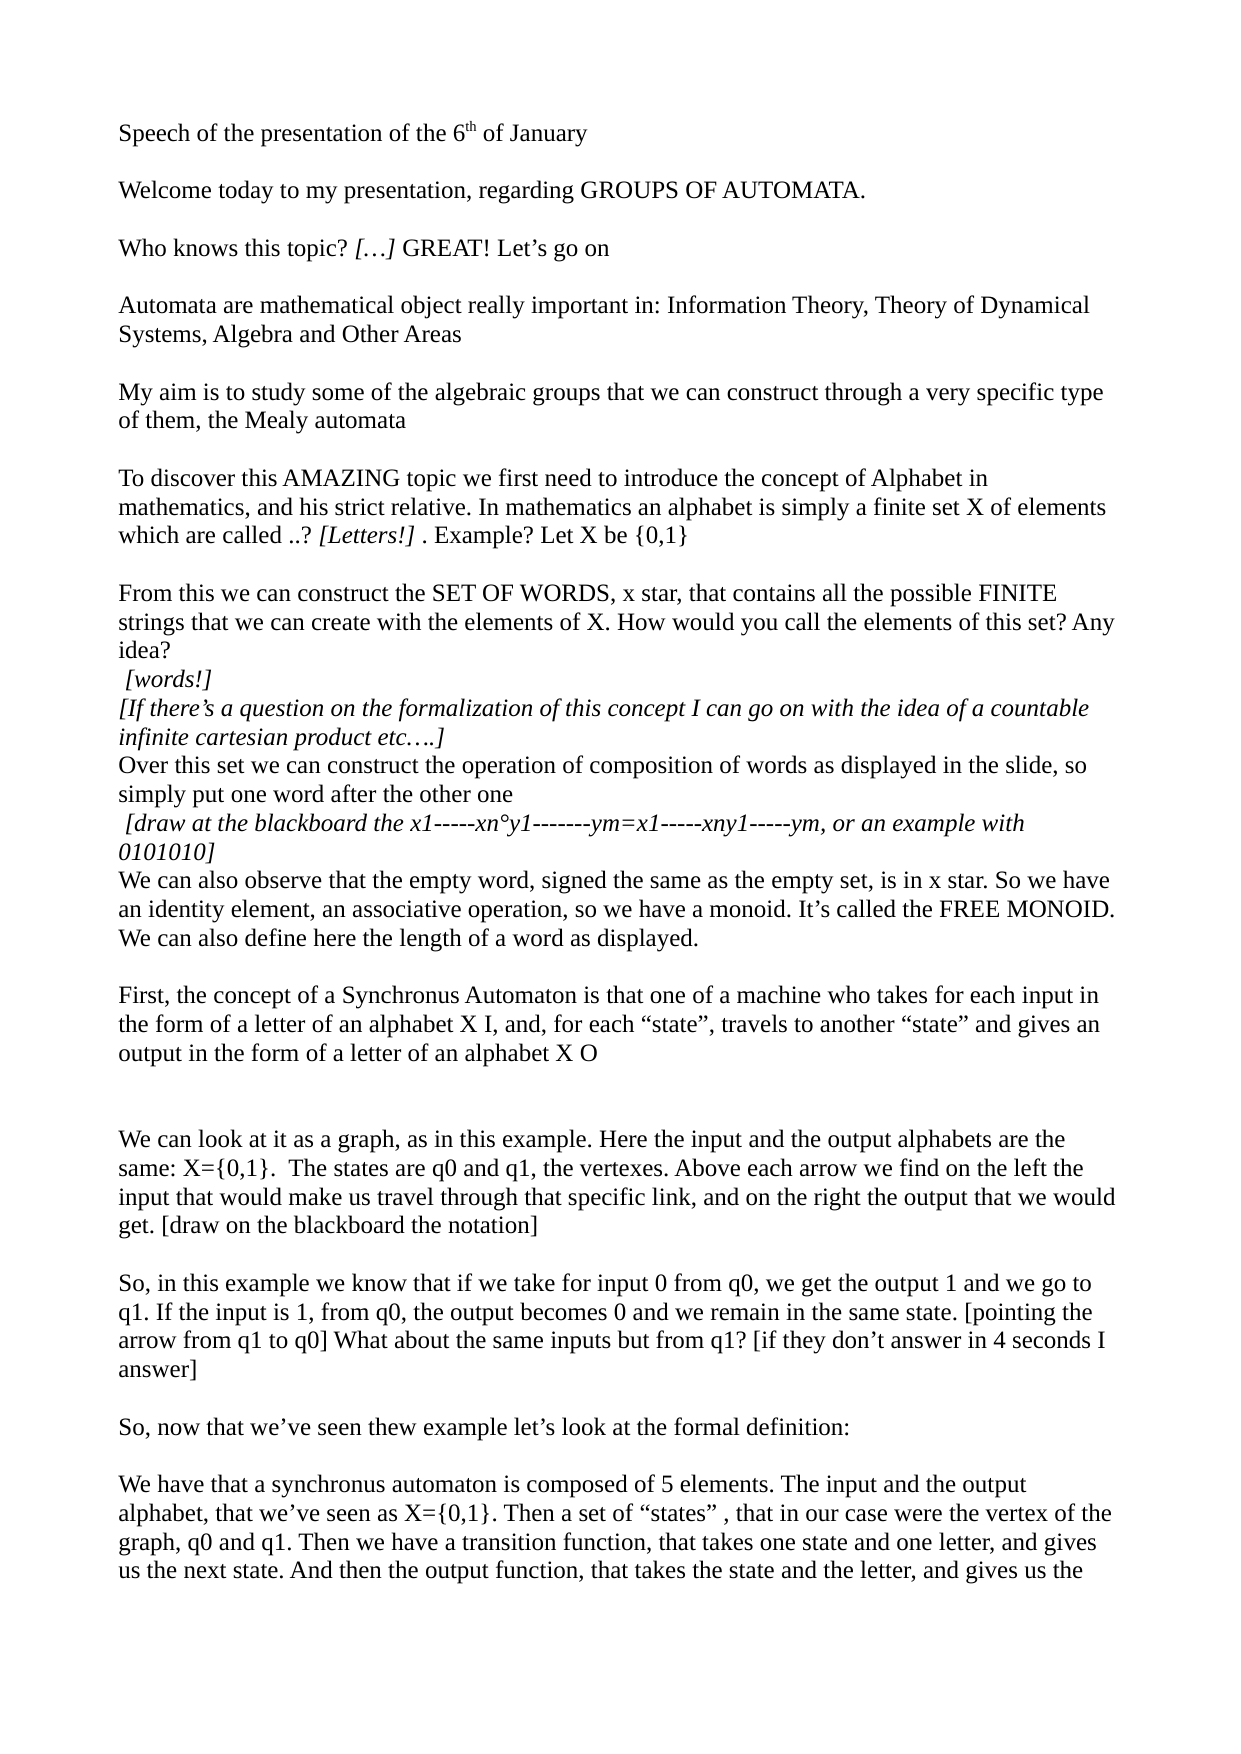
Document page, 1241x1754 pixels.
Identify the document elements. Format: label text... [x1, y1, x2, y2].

text So, now that we’ve seen thew example let’s look at the formal definition: [118, 1412, 1122, 1441]
text We can also observe that the empty word, signed the same as the empty set, is in x star. So we have an identity element, an associative operation, so we have a monoid. It’s called the FREE MONOID. [118, 866, 1122, 923]
text From this we can construct the SET OF WORDS, x star, that contains all the possible FINITE strings that we can create with the elements of X. How would you call the elements of this set? Any idea? [118, 578, 1122, 664]
text Speech of the presentation of the 6th of January [118, 118, 1122, 147]
text My aim is to study some of the algebraic groups that we can construct through a very specific type of them, the Mealy automata [118, 377, 1122, 434]
text Who knows this topic? […] GREAT! Let’s go on [118, 233, 1122, 262]
text Automata are mathematical object really important in: Information Theory, Theory of Dynamical Systems, Algebra and Other Areas [118, 291, 1122, 348]
text [words!] [118, 664, 1122, 693]
text [draw at the blackboard the x1-----xn°y1-------ym=x1-----xny1-----ym, or an example with 0101010] [118, 808, 1122, 866]
text We can also define here the length of a word as displayed. [118, 923, 1122, 952]
text We have that a synchronus automaton is composed of 5 elements. The input and the output alphabet, that we’ve seen as X={0,1}. Then a set of “states” , that in our case were the vertex of the graph, q0 and q1. Then we have a transition function, that takes one state and one letter, and gives us the next state. And then the output function, that takes the state and the letter, and gives us the [118, 1469, 1122, 1584]
text [If there’s a question on the formalization of this concept I can go on with the idea of a countable infinite cartesian product etc….] [118, 693, 1122, 751]
text Over this set we can construct the operation of composition of words as displayed in the slide, so simply put one word after the other one [118, 751, 1122, 808]
text To discover this AMAZING topic we first need to introduce the concept of Alphabet in mathematics, and his strict relative. In mathematics an alphabet is simply a finite set X of elements which are called ..? [Letters!] . Example? Let X be {0,1} [118, 463, 1122, 549]
text So, in this example we know that if we take for input 0 from q0, we get the output 1 and we go to q1. If the input is 1, from q0, the output becomes 0 and we remain in the same state. [pointing the arrow from q1 to q0] What about the same inputs but from q1? [if they don’t answer in 4 seconds I answer] [118, 1268, 1122, 1383]
text We can look at it as a graph, as in this example. Here the input and the output alphabets are the same: X={0,1}. The states are q0 and q1, the vertexes. Above each arrow we find on the left the input that would make us travel through that specific link, and on the right the output that we would get. [draw on the blackboard the notation] [118, 1124, 1122, 1239]
text First, the concept of a Synchronus Automaton is that one of a machine who takes for each input in the form of a letter of an alphabet X I, and, for each “state”, travels to another “state” and gives an output in the form of a letter of an alphabet X O [118, 981, 1122, 1067]
text Welcome today to my presentation, regarding GROUPS OF AUTOMATA. [118, 176, 1122, 204]
